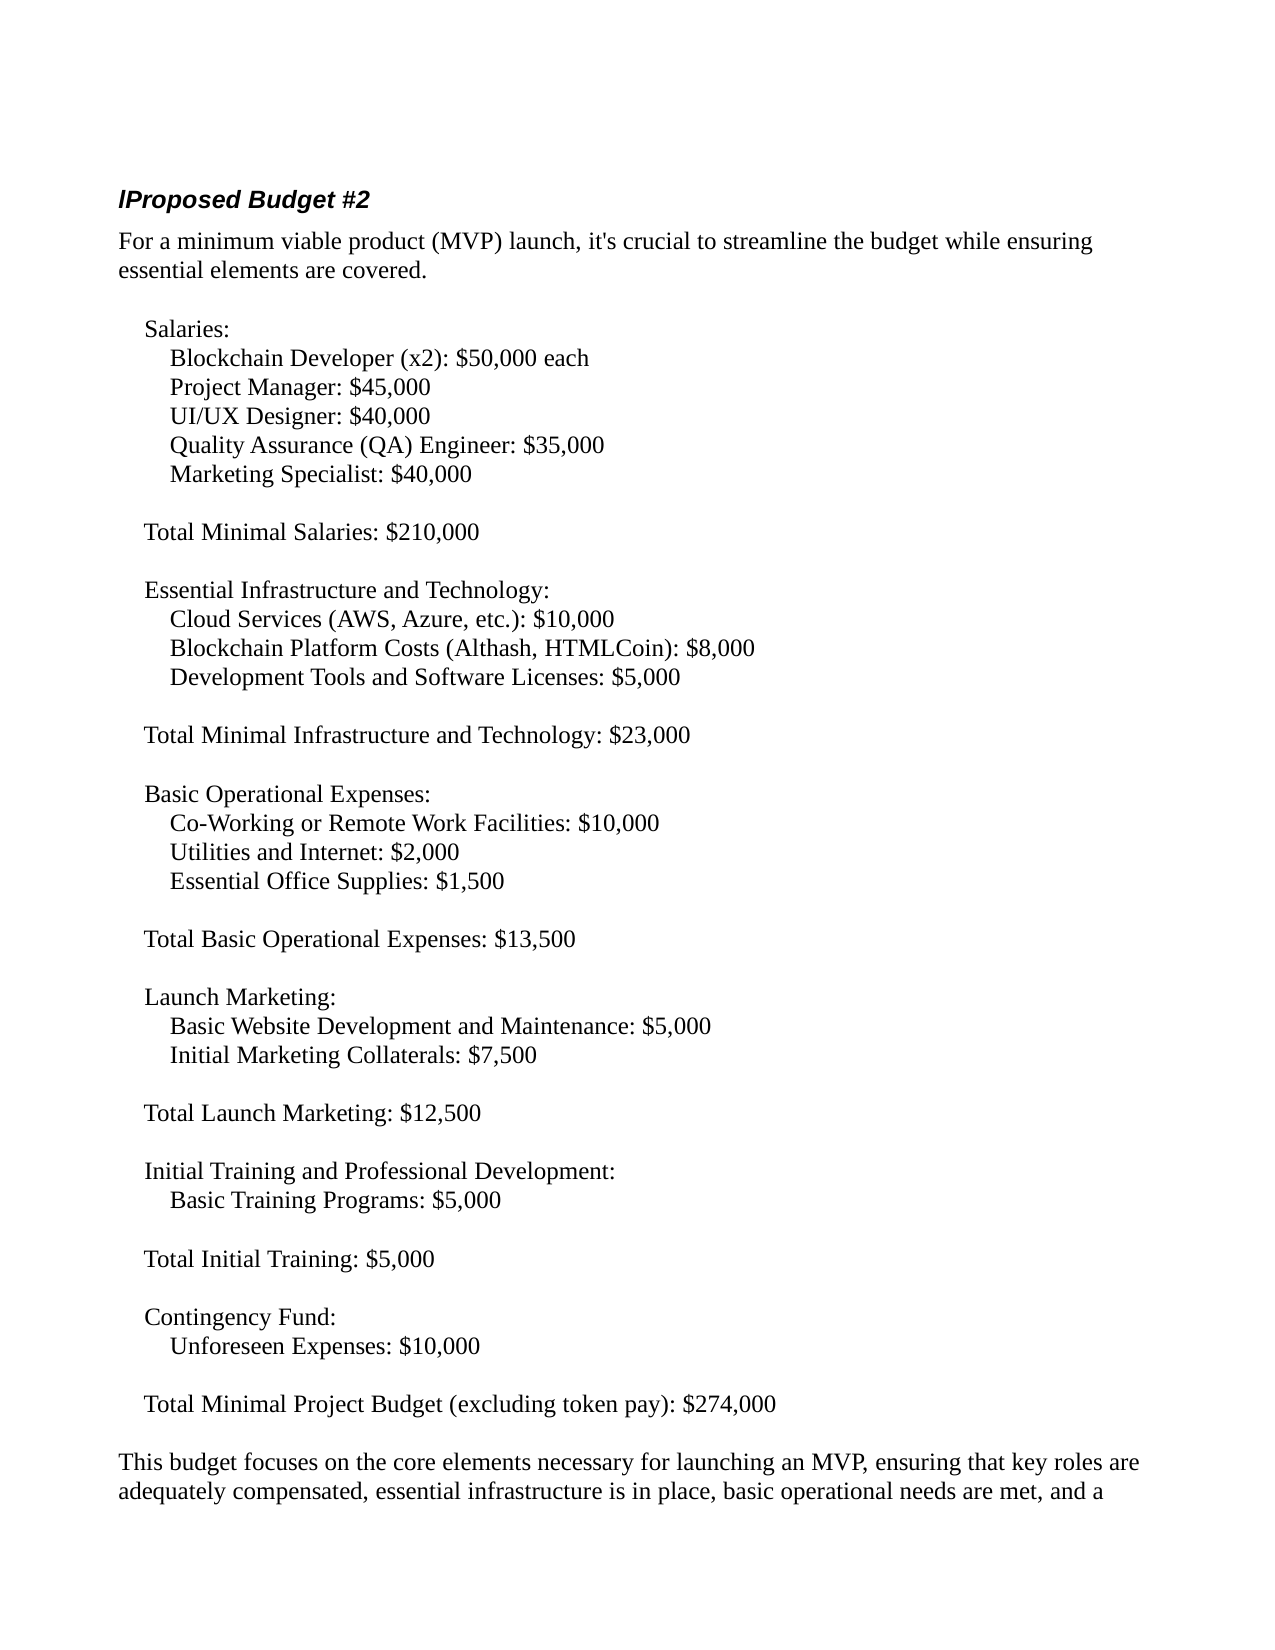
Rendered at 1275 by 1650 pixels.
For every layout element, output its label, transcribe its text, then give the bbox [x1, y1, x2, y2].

text Launch Marketing: [118, 982, 1157, 1011]
text Quality Assurance (QA) Engineer: $35,000 [118, 430, 1157, 459]
text Total Minimal Salaries: $210,000 [118, 517, 1157, 546]
text Basic Operational Expenses: [118, 778, 1157, 807]
text Total Initial Training: $5,000 [118, 1243, 1157, 1272]
text Total Minimal Infrastructure and Technology: $23,000 [118, 720, 1157, 749]
text Basic Website Development and Maintenance: $5,000 [118, 1011, 1157, 1040]
text Initial Training and Professional Development: [118, 1156, 1157, 1185]
text For a minimum viable product (MVP) launch, it's crucial to streamline the budget while ensuring essential elements are covered. [118, 226, 1157, 284]
text Contingency Fund: [118, 1302, 1157, 1331]
text Salaries: [118, 313, 1157, 342]
subtitle Proposed Budget #2 [118, 185, 1157, 214]
text Cloud Services (AWS, Azure, etc.): $10,000 [118, 604, 1157, 633]
text Utilities and Internet: $2,000 [118, 837, 1157, 866]
text Initial Marketing Collaterals: $7,500 [118, 1040, 1157, 1069]
text Blockchain Platform Costs (Althash, HTMLCoin): $8,000 [118, 633, 1157, 662]
text Basic Training Programs: $5,000 [118, 1185, 1157, 1214]
text Blockchain Developer (x2): $50,000 each [118, 342, 1157, 372]
text Unforeseen Expenses: $10,000 [118, 1331, 1157, 1360]
text Co-Working or Remote Work Facilities: $10,000 [118, 807, 1157, 837]
text Total Minimal Project Budget (excluding token pay): $274,000 [118, 1389, 1157, 1418]
text Essential Infrastructure and Technology: [118, 575, 1157, 604]
text Total Basic Operational Expenses: $13,500 [118, 924, 1157, 953]
text Marketing Specialist: $40,000 [118, 459, 1157, 488]
text This budget focuses on the core elements necessary for launching an MVP, ensuring that key roles are adequately compensated, essential infrastructure is in place, basic operational needs are met, and a [118, 1447, 1157, 1505]
text Essential Office Supplies: $1,500 [118, 866, 1157, 895]
text Total Launch Marketing: $12,500 [118, 1098, 1157, 1127]
text Project Manager: $45,000 [118, 372, 1157, 401]
text UI/UX Designer: $40,000 [118, 401, 1157, 430]
text Development Tools and Software Licenses: $5,000 [118, 662, 1157, 691]
